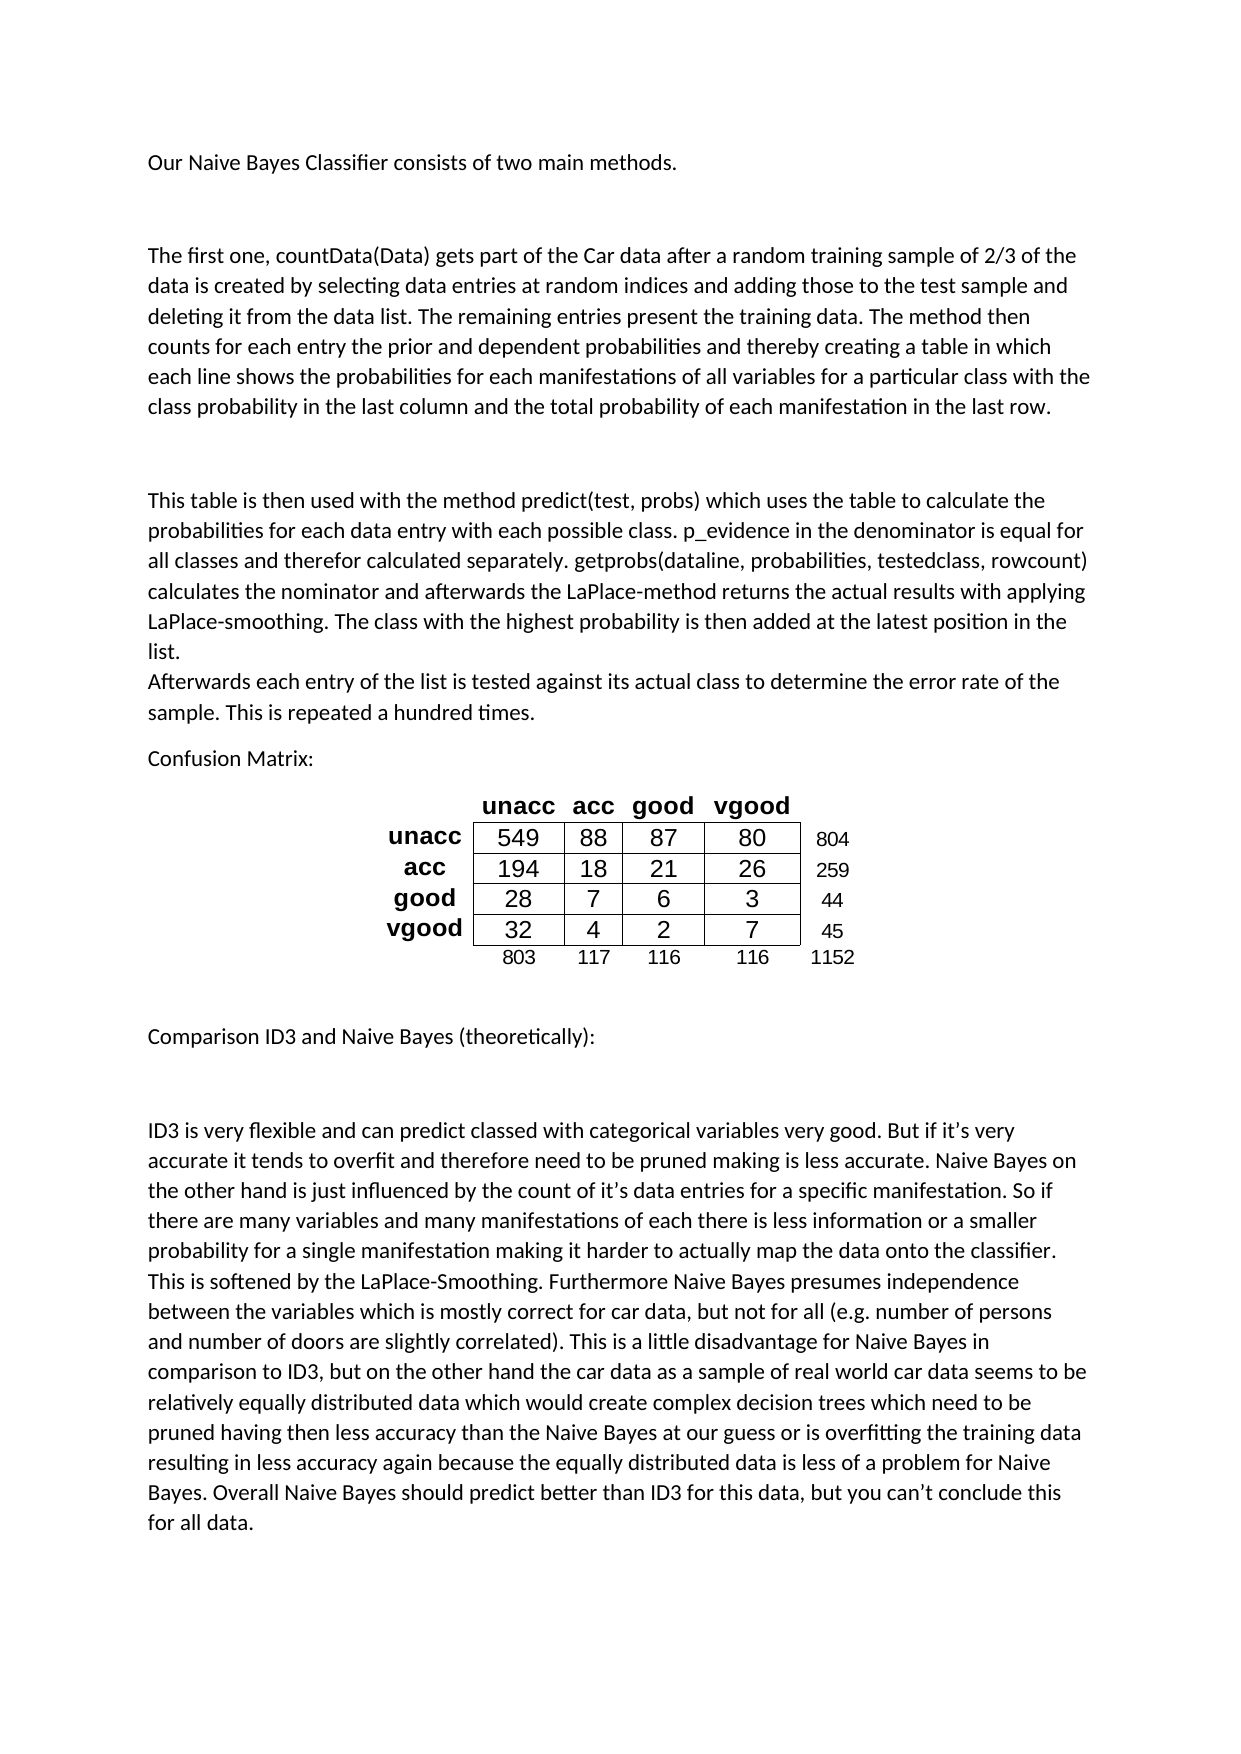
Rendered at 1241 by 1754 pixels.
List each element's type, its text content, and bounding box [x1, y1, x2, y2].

text Confusion Matrix: [148, 744, 1093, 772]
text Our Naive Bayes Classifier consists of two main methods. [148, 148, 1093, 176]
text This table is then used with the method predict(test, probs) which uses the table to calculate the probabilities for each data entry with each possible class. p_evidence in the denominator is equal for all classes and therefor calculated separately. getprobs(dataline, probabilities, testedclass, rowcount) calculates the nominator and afterwards the LaPlace-method returns the actual results with applying LaPlace-smoothing. The class with the highest probability is then added at the latest position in the list. Afterwards each entry of the list is tested against its actual class to determine the error rate of the sample. This is repeated a hundred times. [148, 486, 1093, 726]
text Comparison ID3 and Naive Bayes (theoretically): [148, 1022, 1093, 1050]
text The first one, countData(Data) gets part of the Car data after a random training sample of 2/3 of the data is created by selecting data entries at random indices and adding those to the test sample and deleting it from the data list. The remaining entries present the training data. The method then counts for each entry the prior and dependent probabilities and thereby creating a table in which each line shows the probabilities for each manifestations of all variables for a particular class with the class probability in the last column and the total probability of each manifestation in the last row. [148, 241, 1093, 420]
text ID3 is very flexible and can predict classed with categorical variables very good. But if it’s very accurate it tends to overfit and therefore need to be pruned making is less accurate. Naive Bayes on the other hand is just influenced by the count of it’s data entries for a specific manifestation. So if there are many variables and many manifestations of each there is less information or a smaller probability for a single manifestation making it harder to actually map the data onto the classifier. This is softened by the LaPlace-Smoothing. Furthermore Naive Bayes presumes independence between the variables which is mostly correct for car data, but not for all (e.g. number of persons and number of doors are slightly correlated). This is a little disadvantage for Naive Bayes in comparison to ID3, but on the other hand the car data as a sample of real world car data seems to be relatively equally distributed data which would create complex decision trees which need to be pruned having then less accuracy than the Naive Bayes at our guess or is overfitting the training data resulting in less accuracy again because the equally distributed data is less of a problem for Naive Bayes. Overall Naive Bayes should predict better than ID3 for this data, but you can’t conclude this for all data. [148, 1116, 1093, 1537]
